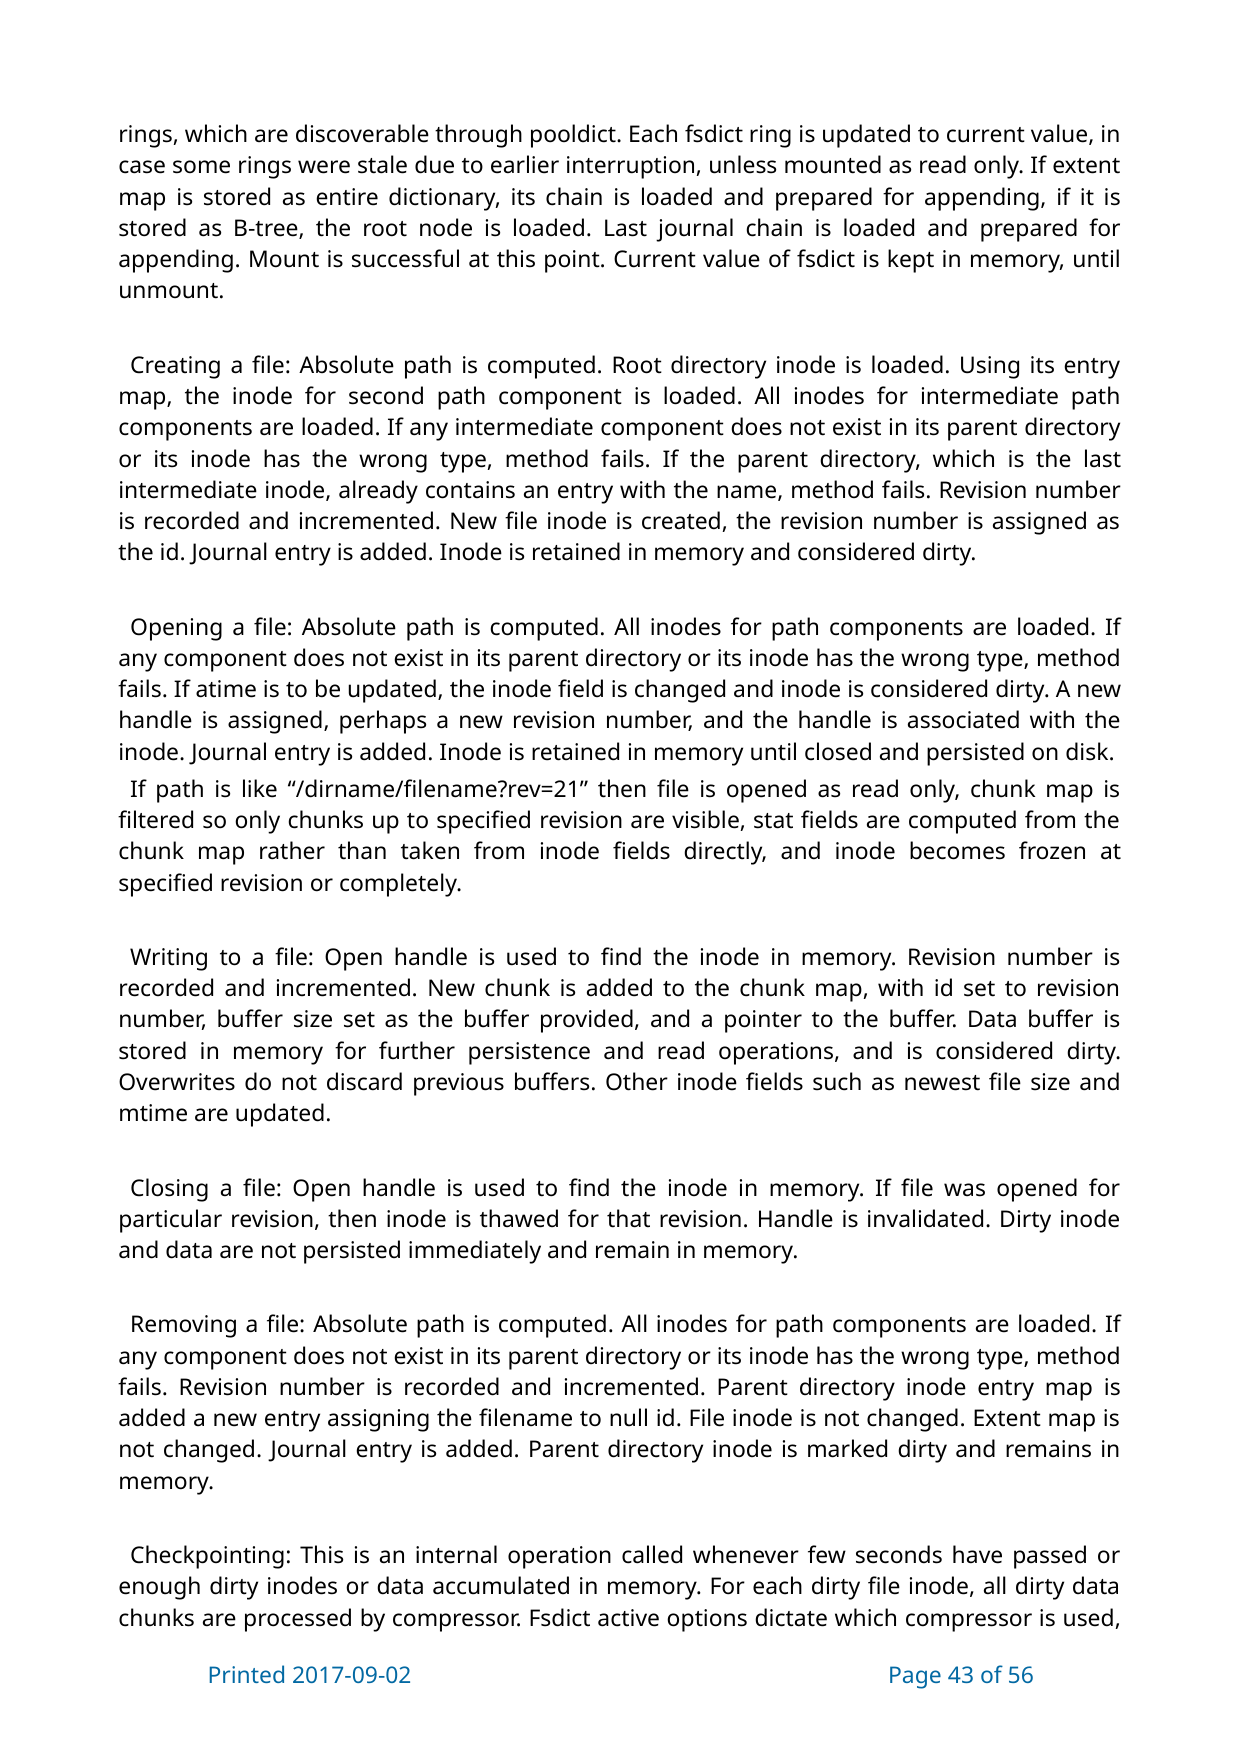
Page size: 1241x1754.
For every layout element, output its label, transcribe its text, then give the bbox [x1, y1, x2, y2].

text Checkpointing: This is an internal operation called whenever few seconds have passed or enough dirty inodes or data accumulated in memory. For each dirty file inode, all dirty data chunks are processed by compressor. Fsdict active options dictate which compressor is used, [118, 1539, 1122, 1633]
text rings, which are discoverable through pooldict. Each fsdict ring is updated to current value, in case some rings were stale due to earlier interruption, unless mounted as read only. If extent map is stored as entire dictionary, its chain is loaded and prepared for appending, if it is stored as B-tree, the root node is loaded. Last journal chain is loaded and prepared for appending. Mount is successful at this point. Current value of fsdict is kept in memory, until unmount. [118, 118, 1122, 306]
text Writing to a file: Open handle is used to find the inode in memory. Revision number is recorded and incremented. New chunk is added to the chunk map, with id set to revision number, buffer size set as the buffer provided, and a pointer to the buffer. Data buffer is stored in memory for further persistence and read operations, and is considered dirty. Overwrites do not discard previous buffers. Other inode fields such as newest file size and mtime are updated. [118, 941, 1122, 1128]
text Opening a file: Absolute path is computed. All inodes for path components are loaded. If any component does not exist in its parent directory or its inode has the wrong type, method fails. If atime is to be updated, the inode field is changed and inode is considered dirty. A new handle is assigned, perhaps a new revision number, and the handle is associated with the inode. Journal entry is added. Inode is retained in memory until closed and persisted on disk. [118, 611, 1122, 767]
text Removing a file: Absolute path is computed. All inodes for path components are loaded. If any component does not exist in its parent directory or its inode has the wrong type, method fails. Revision number is recorded and incremented. Parent directory inode entry map is added a new entry assigning the filename to null id. File inode is not changed. Extent map is not changed. Journal entry is added. Parent directory inode is marked dirty and remains in memory. [118, 1308, 1122, 1496]
text Creating a file: Absolute path is computed. Root directory inode is loaded. Using its entry map, the inode for second path component is loaded. All inodes for intermediate path components are loaded. If any intermediate component does not exist in its parent directory or its inode has the wrong type, method fails. If the parent directory, which is the last intermediate inode, already contains an entry with the name, method fails. Revision number is recorded and incremented. New file inode is created, the revision number is assigned as the id. Journal entry is added. Inode is retained in memory and considered dirty. [118, 349, 1122, 567]
text Closing a file: Open handle is used to find the inode in memory. If file was opened for particular revision, then inode is thawed for that revision. Handle is invalidated. Dirty inode and data are not persisted immediately and remain in memory. [118, 1172, 1122, 1265]
text If path is like “/dirname/filename?rev=21” then file is opened as read only, chunk map is filtered so only chunks up to specified revision are visible, stat fields are computed from the chunk map rather than taken from inode fields directly, and inode becomes frozen at specified revision or completely. [118, 773, 1122, 898]
